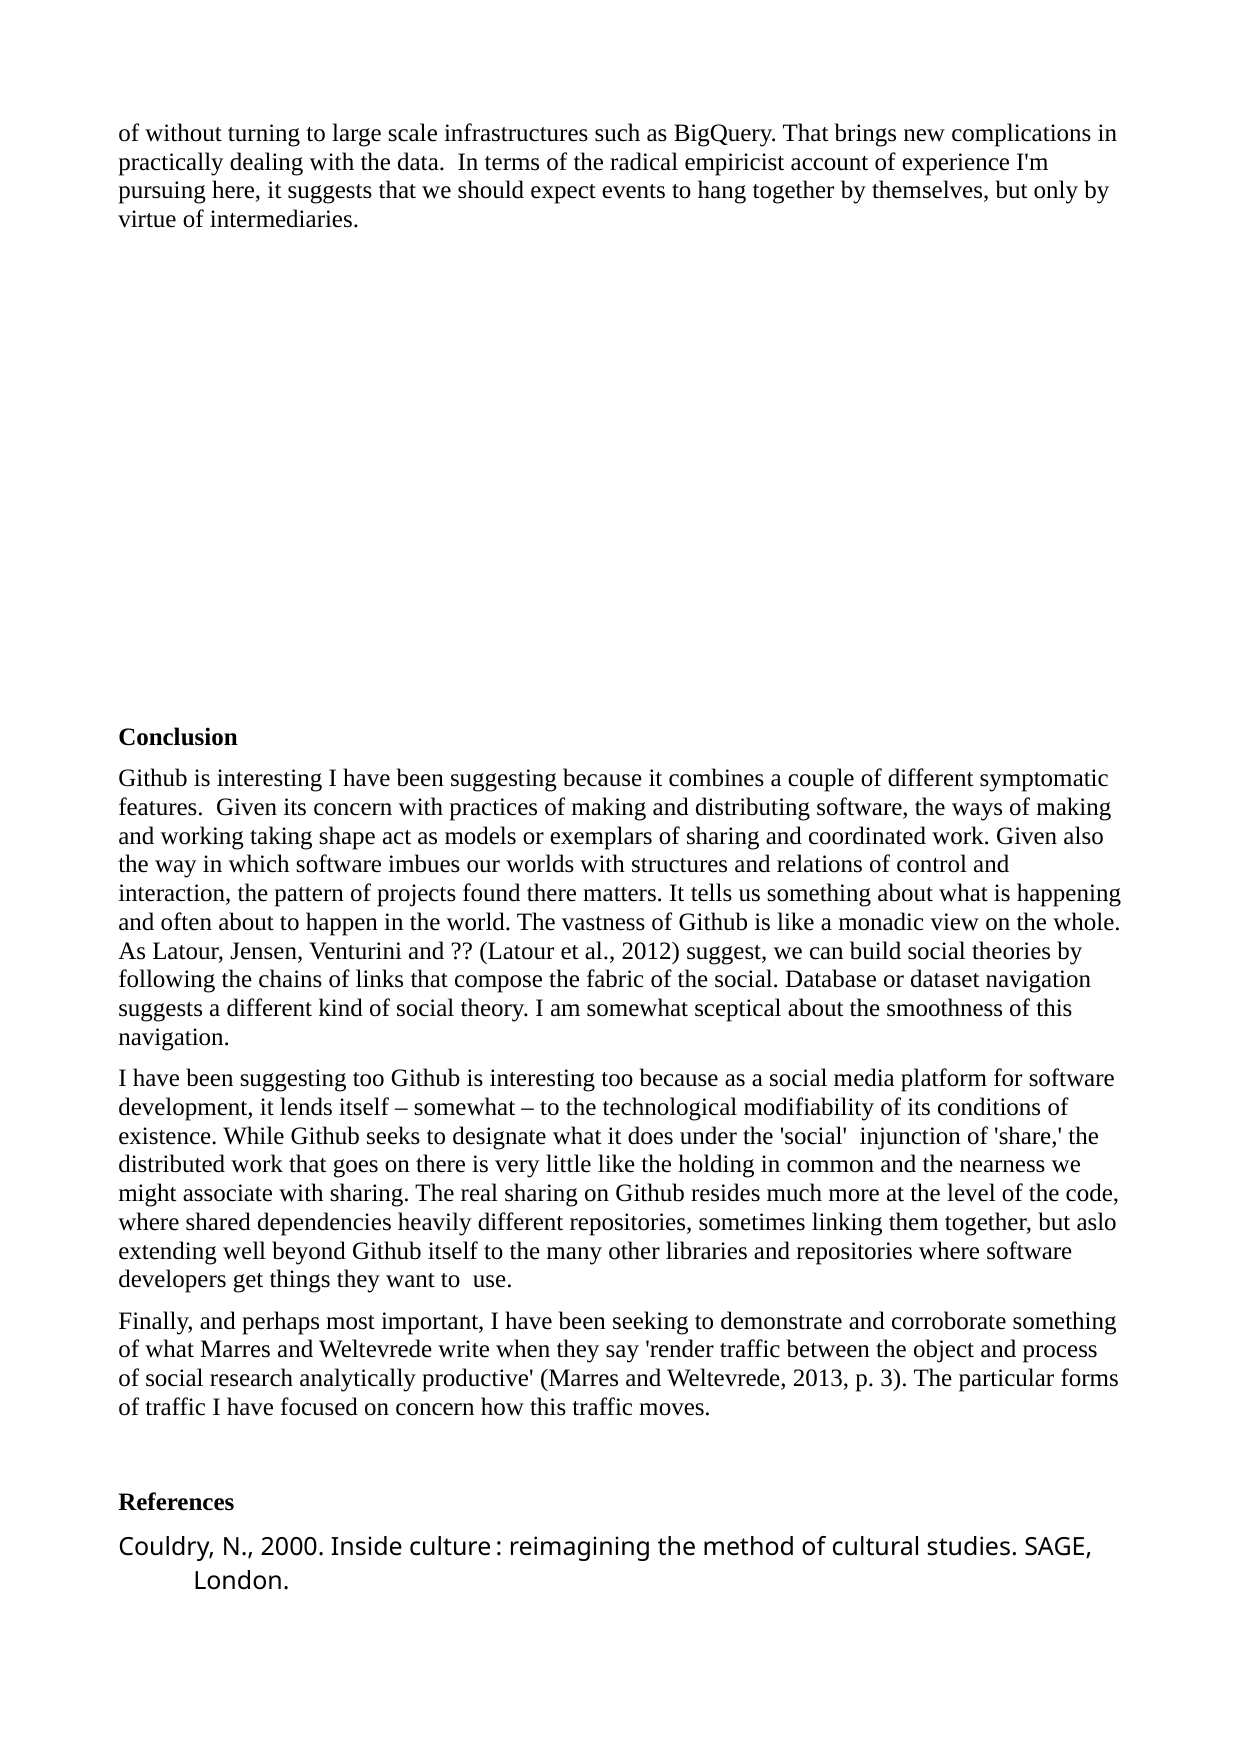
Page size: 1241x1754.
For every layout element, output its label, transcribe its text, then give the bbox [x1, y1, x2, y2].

text Finally, and perhaps most important, I have been seeking to demonstrate and corroborate something of what Marres and Weltevrede write when they say 'render traffic between the object and process of social research analytically productive' (Marres and Weltevrede, 2013, p. 3). The particular forms of traffic I have focused on concern how this traffic moves. [118, 1306, 1122, 1421]
subtitle Conclusion [118, 722, 1122, 751]
text Github is interesting I have been suggesting because it combines a couple of different symptomatic features. Given its concern with practices of making and distributing software, the ways of making and working taking shape act as models or exemplars of sharing and coordinated work. Given also the way in which software imbues our worlds with structures and relations of control and interaction, the pattern of projects found there matters. It tells us something about what is happening and often about to happen in the world. The vastness of Github is like a monadic view on the whole. As Latour, Jensen, Venturini and ?? (Latour et al., 2012) suggest, we can build social theories by following the chains of links that compose the fabric of the social. Database or dataset navigation suggests a different kind of social theory. I am somewhat sceptical about the smoothness of this navigation. [118, 763, 1122, 1051]
text I have been suggesting too Github is interesting too because as a social media platform for software development, it lends itself – somewhat – to the technological modifiability of its conditions of existence. While Github seeks to designate what it does under the 'social' injunction of 'share,' the distributed work that goes on there is very little like the holding in common and the nearness we might associate with sharing. The real sharing on Github resides much more at the level of the code, where shared dependencies heavily different repositories, sometimes linking them together, but aslo extending well beyond Github itself to the many other libraries and repositories where software developers get things they want to use. [118, 1063, 1122, 1293]
text of without turning to large scale infrastructures such as BigQuery. That brings new complications in practically dealing with the data. In terms of the radical empiricist account of experience I'm pursuing here, it suggests that we should expect events to hang together by themselves, but only by virtue of intermediaries. [118, 118, 1122, 233]
subtitle References [118, 1487, 1122, 1516]
text Couldry, N., 2000. Inside culture : reimagining the method of cultural studies. SAGE, London. [118, 1528, 1122, 1596]
